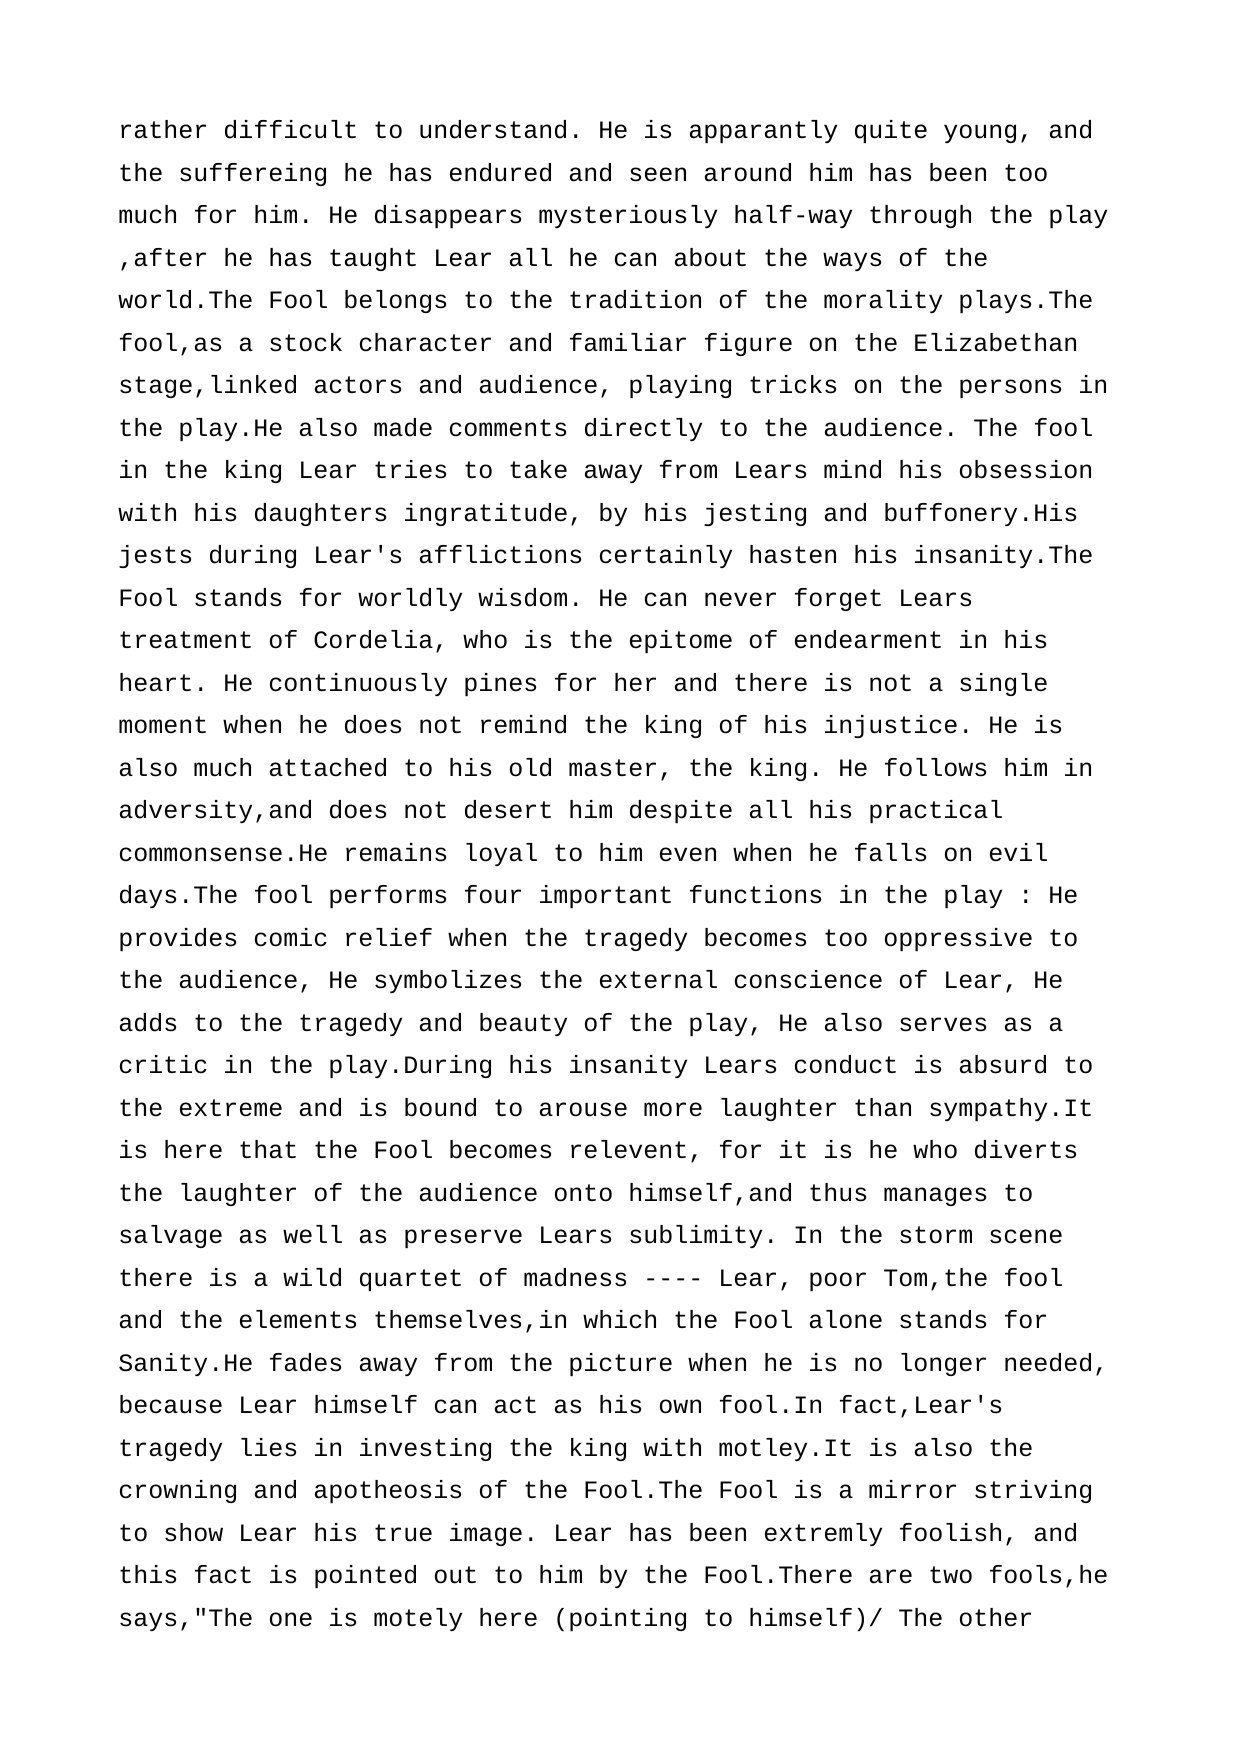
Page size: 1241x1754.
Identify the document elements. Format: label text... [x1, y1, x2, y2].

text rather difficult to understand. He is apparantly quite young, and the suffereing he has endured and seen around him has been too much for him. He disappears mysteriously half-way through the play ,after he has taught Lear all he can about the ways of the world.The Fool belongs to the tradition of the morality plays.The fool,as a stock character and familiar figure on the Elizabethan stage,linked actors and audience, playing tricks on the persons in the play.He also made comments directly to the audience. The fool in the king Lear tries to take away from Lears mind his obsession with his daughters ingratitude, by his jesting and buffonery.His jests during Lear's afflictions certainly hasten his insanity.The Fool stands for worldly wisdom. He can never forget Lears treatment of Cordelia, who is the epitome of endearment in his heart. He continuously pines for her and there is not a single moment when he does not remind the king of his injustice. He is also much attached to his old master, the king. He follows him in adversity,and does not desert him despite all his practical commonsense.He remains loyal to him even when he falls on evil days.The fool performs four important functions in the play : He provides comic relief when the tragedy becomes too oppressive to the audience, He symbolizes the external conscience of Lear, He adds to the tragedy and beauty of the play, He also serves as a critic in the play.During his insanity Lears conduct is absurd to the extreme and is bound to arouse more laughter than sympathy.It is here that the Fool becomes relevent, for it is he who diverts the laughter of the audience onto himself,and thus manages to salvage as well as preserve Lears sublimity. In the storm scene there is a wild quartet of madness ---- Lear, poor Tom,the fool and the elements themselves,in which the Fool alone stands for Sanity.He fades away from the picture when he is no longer needed, because Lear himself can act as his own fool.In fact,Lear's tragedy lies in investing the king with motley.It is also the crowning and apotheosis of the Fool.The Fool is a mirror striving to show Lear his true image. Lear has been extremly foolish, and this fact is pointed out to him by the Fool.There are two fools,he says,"The one is motely here (pointing to himself)/ The other [118, 118, 1122, 1634]
